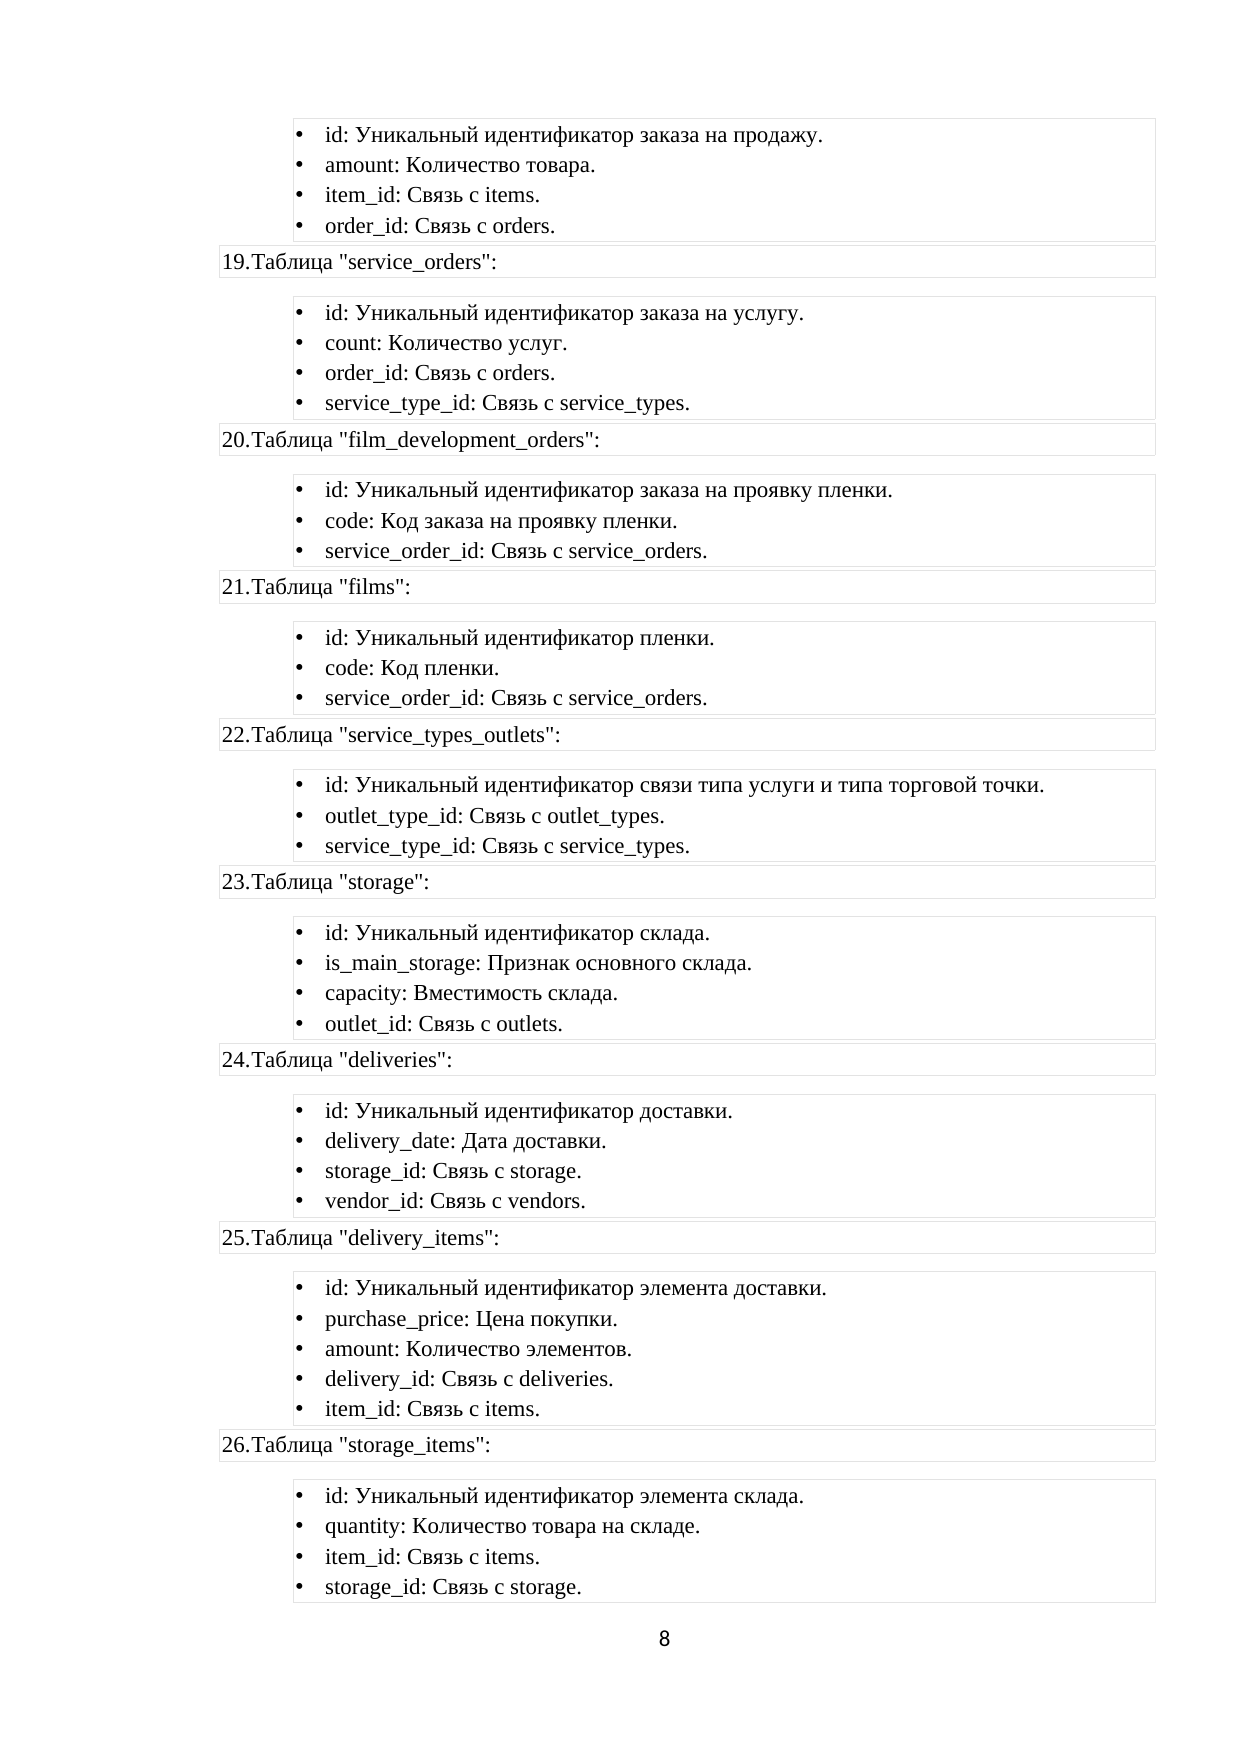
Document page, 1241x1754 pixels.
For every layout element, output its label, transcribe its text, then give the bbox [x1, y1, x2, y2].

list Таблица "delivery_items": [220, 1222, 1155, 1253]
list item_id: Связь с items. [294, 1540, 1155, 1569]
list Таблица "deliveries": [220, 1044, 1155, 1075]
list id: Уникальный идентификатор связи типа услуги и типа торговой точки. [294, 770, 1155, 798]
list item_id: Связь с items. [294, 1392, 1155, 1425]
list id: Уникальный идентификатор заказа на услугу. [294, 297, 1155, 325]
list id: Уникальный идентификатор склада. [294, 917, 1155, 945]
list order_id: Связь с orders. [294, 209, 1155, 241]
list is_main_storage: Признак основного склада. [294, 946, 1155, 976]
list storage_id: Связь с storage. [294, 1154, 1155, 1183]
list id: Уникальный идентификатор заказа на продажу. [294, 119, 1155, 147]
list id: Уникальный идентификатор элемента доставки. [294, 1272, 1155, 1301]
list outlet_id: Связь с outlets. [294, 1007, 1155, 1039]
list vendor_id: Связь с vendors. [294, 1184, 1155, 1217]
list quantity: Количество товара на складе. [294, 1509, 1155, 1539]
list id: Уникальный идентификатор заказа на проявку пленки. [294, 475, 1155, 503]
list Таблица "film_development_orders": [220, 424, 1155, 455]
list service_type_id: Связь с service_types. [294, 386, 1155, 419]
list capacity: Вместимость склада. [294, 976, 1155, 1006]
list code: Код заказа на проявку пленки. [294, 504, 1155, 533]
list service_order_id: Связь с service_orders. [294, 534, 1155, 566]
list delivery_date: Дата доставки. [294, 1124, 1155, 1153]
list code: Код пленки. [294, 651, 1155, 681]
list purchase_price: Цена покупки. [294, 1302, 1155, 1331]
list count: Количество услуг. [294, 326, 1155, 355]
list id: Уникальный идентификатор пленки. [294, 622, 1155, 650]
list delivery_id: Связь с deliveries. [294, 1362, 1155, 1391]
list Таблица "storage_items": [220, 1430, 1155, 1461]
list id: Уникальный идентификатор элемента склада. [294, 1480, 1155, 1509]
list Таблица "storage": [220, 866, 1155, 898]
list Таблица "service_orders": [220, 246, 1155, 277]
list order_id: Связь с orders. [294, 356, 1155, 386]
list outlet_type_id: Связь с outlet_types. [294, 799, 1155, 828]
list amount: Количество элементов. [294, 1332, 1155, 1361]
list service_type_id: Связь с service_types. [294, 829, 1155, 861]
list id: Уникальный идентификатор доставки. [294, 1095, 1155, 1123]
list Таблица "service_types_outlets": [220, 719, 1155, 750]
list Таблица "films": [220, 571, 1155, 603]
list service_order_id: Связь с service_orders. [294, 681, 1155, 714]
list item_id: Связь с items. [294, 178, 1155, 208]
list storage_id: Связь с storage. [294, 1570, 1155, 1602]
list amount: Количество товара. [294, 148, 1155, 178]
